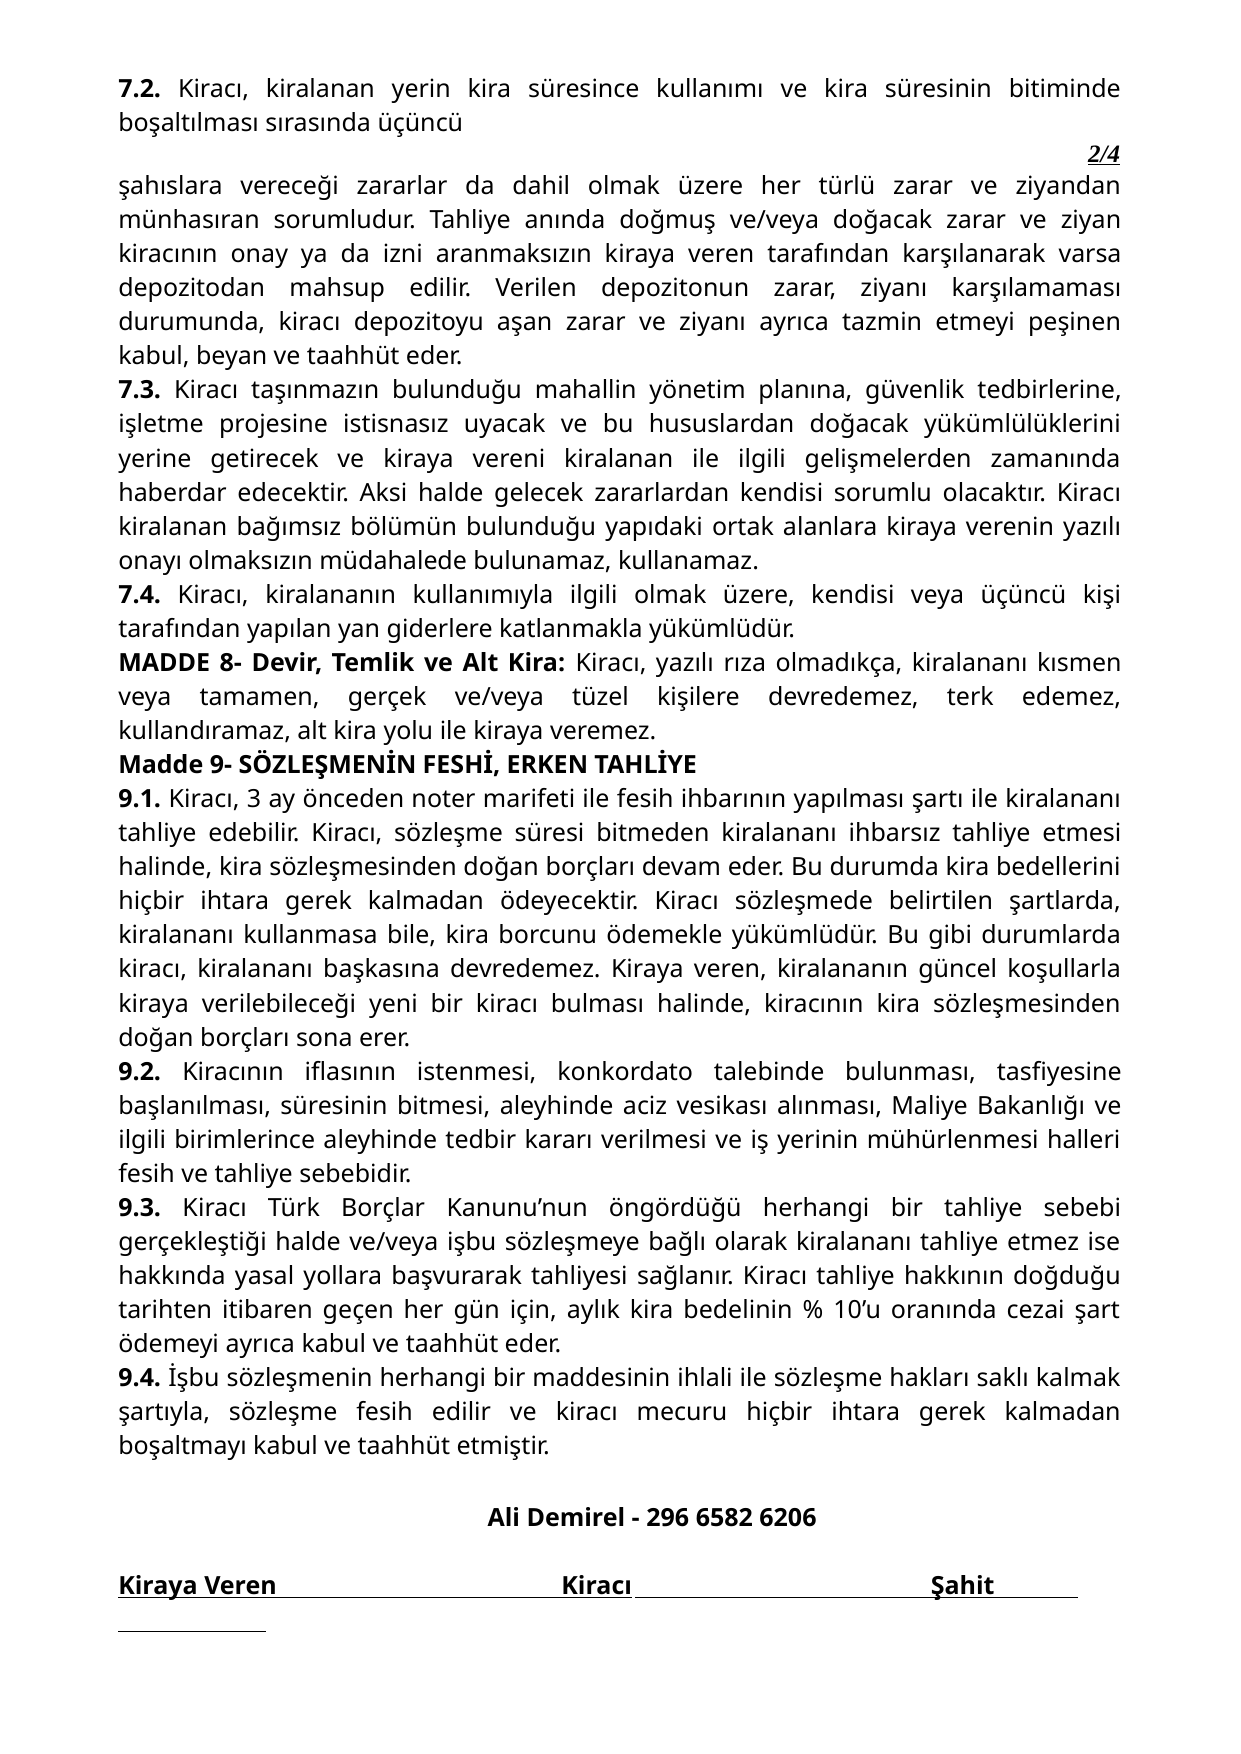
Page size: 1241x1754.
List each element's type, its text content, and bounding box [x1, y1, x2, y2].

text 9.2. Kiracının iflasının istenmesi, konkordato talebinde bulunması, tasfiyesine başlanılması, süresinin bitmesi, aleyhinde aciz vesikası alınması, Maliye Bakanlığı ve ilgili birimlerince aleyhinde tedbir kararı verilmesi ve iş yerinin mühürlenmesi halleri fesih ve tahliye sebebidir. [118, 1053, 1122, 1189]
text MADDE 8- Devir, Temlik ve Alt Kira: Kiracı, yazılı rıza olmadıkça, kiralananı kısmen veya tamamen, gerçek ve/veya tüzel kişilere devredemez, terk edemez, kullandıramaz, alt kira yolu ile kiraya veremez. [118, 644, 1122, 747]
text şahıslara vereceği zararlar da dahil olmak üzere her türlü zarar ve ziyandan münhasıran sorumludur. Tahliye anında doğmuş ve/veya doğacak zarar ve ziyan kiracının onay ya da izni aranmaksızın kiraya veren tarafından karşılanarak varsa depozitodan mahsup edilir. Verilen depozitonun zarar, ziyanı karşılamaması durumunda, kiracı depozitoyu aşan zarar ve ziyanı ayrıca tazmin etmeyi peşinen kabul, beyan ve taahhüt eder. [118, 168, 1122, 372]
text 7.3. Kiracı taşınmazın bulunduğu mahallin yönetim planına, güvenlik tedbirlerine, işletme projesine istisnasız uyacak ve bu hususlardan doğacak yükümlülüklerini yerine getirecek ve kiraya vereni kiralanan ile ilgili gelişmelerden zamanında haberdar edecektir. Aksi halde gelecek zararlardan kendisi sorumlu olacaktır. Kiracı kiralanan bağımsız bölümün bulunduğu yapıdaki ortak alanlara kiraya verenin yazılı onayı olmaksızın müdahalede bulunamaz, kullanamaz. [118, 372, 1122, 576]
list 9.4. İşbu sözleşmenin herhangi bir maddesinin ihlali ile sözleşme hakları saklı kalmak şartıyla, sözleşme fesih edilir ve kiracı mecuru hiçbir ihtara gerek kalmadan boşaltmayı kabul ve taahhüt etmiştir. [118, 1360, 1122, 1462]
text Madde 9- SÖZLEŞMENİN FESHİ, ERKEN TAHLİYE [118, 747, 1122, 781]
text 7.2. Kiracı, kiralanan yerin kira süresince kullanımı ve kira süresinin bitiminde boşaltılması sırasında üçüncü [118, 71, 1122, 139]
text 7.4. Kiracı, kiralananın kullanımıyla ilgili olmak üzere, kendisi veya üçüncü kişi tarafından yapılan yan giderlere katlanmakla yükümlüdür. [118, 576, 1122, 644]
text 9.3. Kiracı Türk Borçlar Kanunu’nun öngördüğü herhangi bir tahliye sebebi gerçekleştiği halde ve/veya işbu sözleşmeye bağlı olarak kiralananı tahliye etmez ise hakkında yasal yollara başvurarak tahliyesi sağlanır. Kiracı tahliye hakkının doğduğu tarihten itibaren geçen her gün için, aylık kira bedelinin % 10’u oranında cezai şart ödemeyi ayrıca kabul ve taahhüt eder. [118, 1189, 1122, 1360]
text 2/4 [118, 139, 1122, 168]
text 9.1. Kiracı, 3 ay önceden noter marifeti ile fesih ihbarının yapılması şartı ile kiralananı tahliye edebilir. Kiracı, sözleşme süresi bitmeden kiralananı ihbarsız tahliye etmesi halinde, kira sözleşmesinden doğan borçları devam eder. Bu durumda kira bedellerini hiçbir ihtara gerek kalmadan ödeyecektir. Kiracı sözleşmede belirtilen şartlarda, kiralananı kullanmasa bile, kira borcunu ödemekle yükümlüdür. Bu gibi durumlarda kiracı, kiralananı başkasına devredemez. Kiraya veren, kiralananın güncel koşullarla kiraya verilebileceği yeni bir kiracı bulması halinde, kiracının kira sözleşmesinden doğan borçları sona erer. [118, 781, 1122, 1053]
